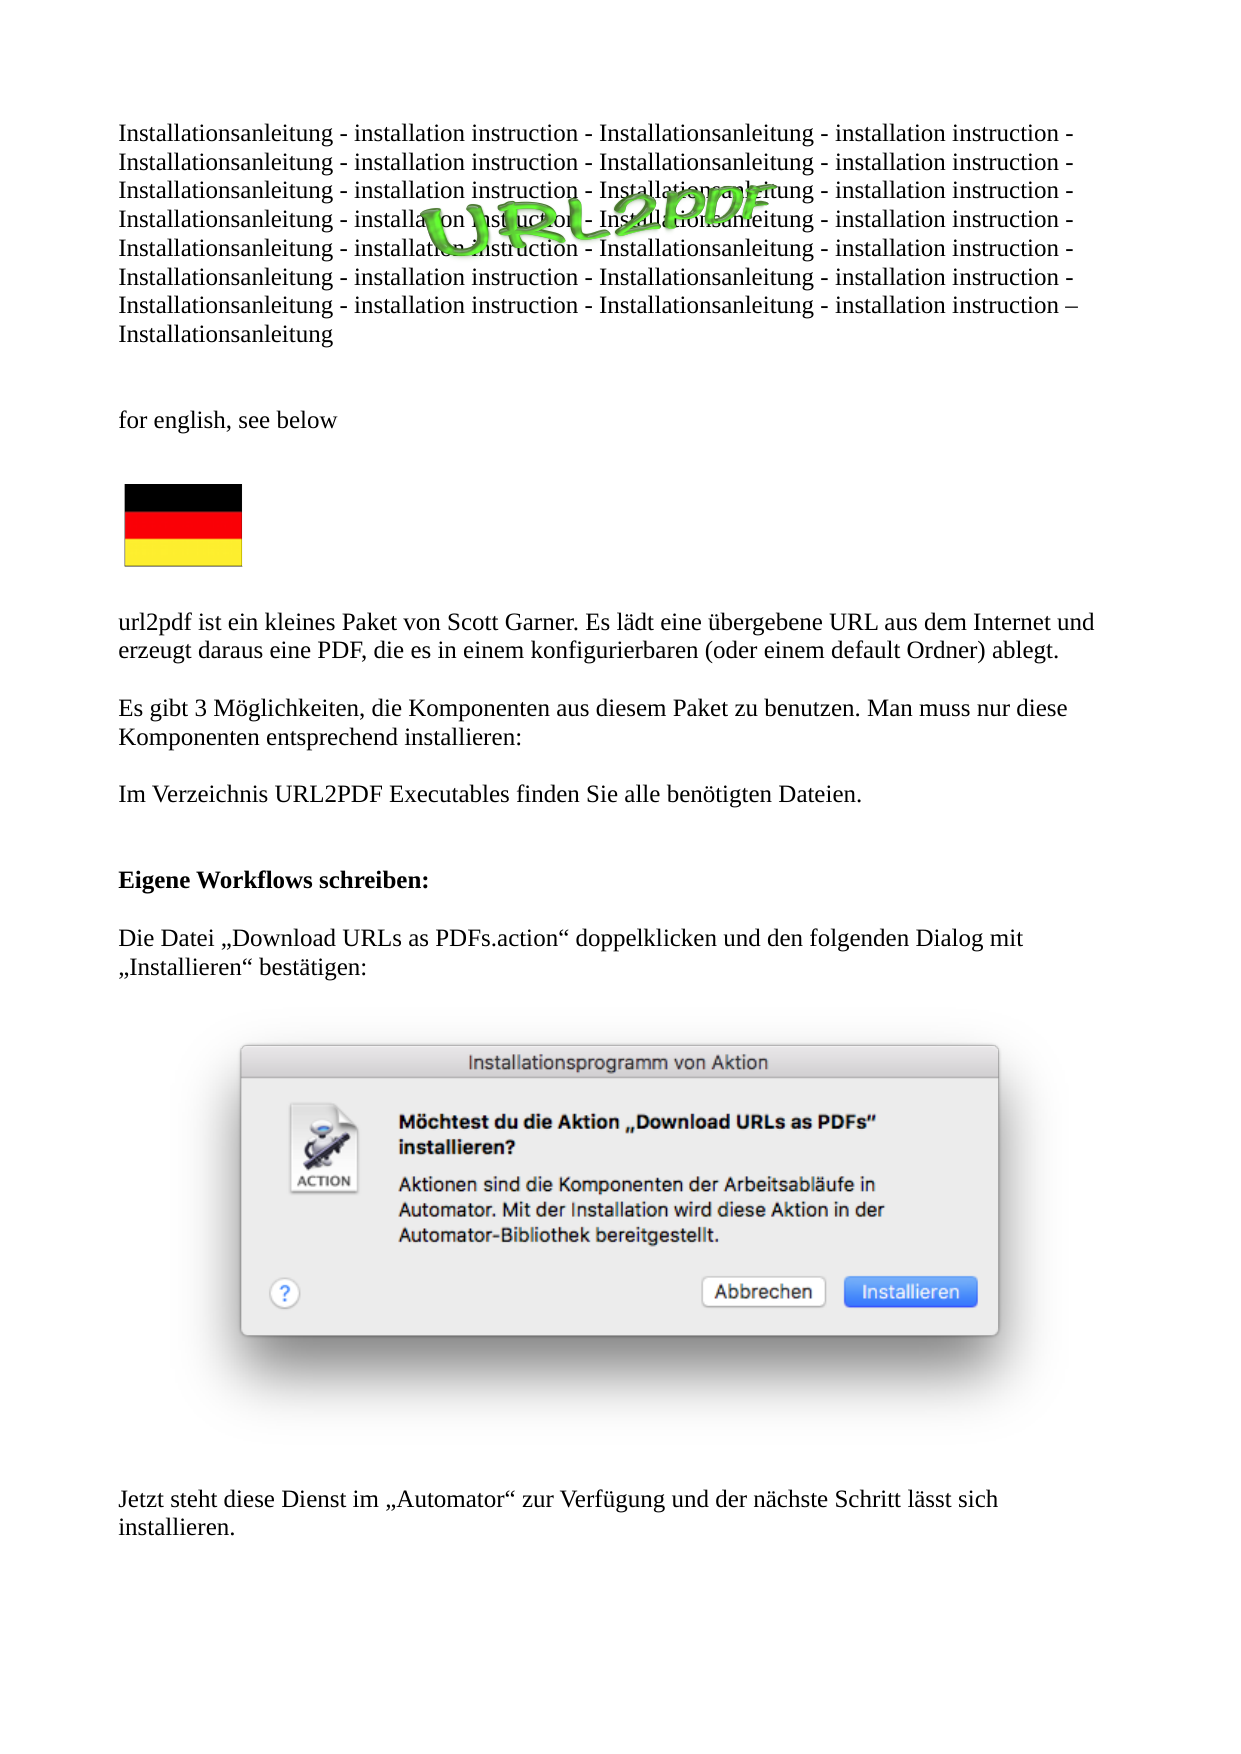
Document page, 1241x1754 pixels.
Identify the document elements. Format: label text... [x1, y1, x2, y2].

text url2pdf ist ein kleines Paket von Scott Garner. Es lädt eine übergebene URL aus dem Internet und erzeugt daraus eine PDF, die es in einem konfigurierbaren (oder einem default Ordner) ablegt. [118, 607, 1122, 664]
text Im Verzeichnis URL2PDF Executables finden Sie alle benötigten Dateien. [118, 779, 1122, 808]
text Jetzt steht diese Dienst im „Automator“ zur Verfügung und der nächste Schritt lässt sich installieren. [118, 1484, 1122, 1541]
text Installationsanleitung - installation instruction - Installationsanleitung - installation instruction - Installationsanleitung - installation instruction - Installationsanleitung - installation instruction - Installationsanleitung - installation instruction - Installationsanleitung - installation instruction - Installationsanleitung - installation instruction - Installationsanleitung - installation instruction - Installationsanleitung - installation instruction - Installationsanleitung - installation instruction - Installationsanleitung - installation instruction - Installationsanleitung - installation instruction - Installationsanleitung - installation instruction - Installationsanleitung - installation instruction – Installationsanleitung [118, 118, 1122, 348]
text Eigene Workflows schreiben: [118, 866, 1122, 894]
picture [124, 484, 243, 567]
text for english, see below [118, 406, 1122, 434]
text Es gibt 3 Möglichkeiten, die Komponenten aus diesem Paket zu benutzen. Man muss nur diese Komponenten entsprechend installieren: [118, 693, 1122, 751]
picture [158, 998, 1082, 1455]
text Die Datei „Download URLs as PDFs.action“ doppelklicken und den folgenden Dialog mit „Installieren“ bestätigen: [118, 923, 1122, 981]
picture [420, 150, 777, 305]
